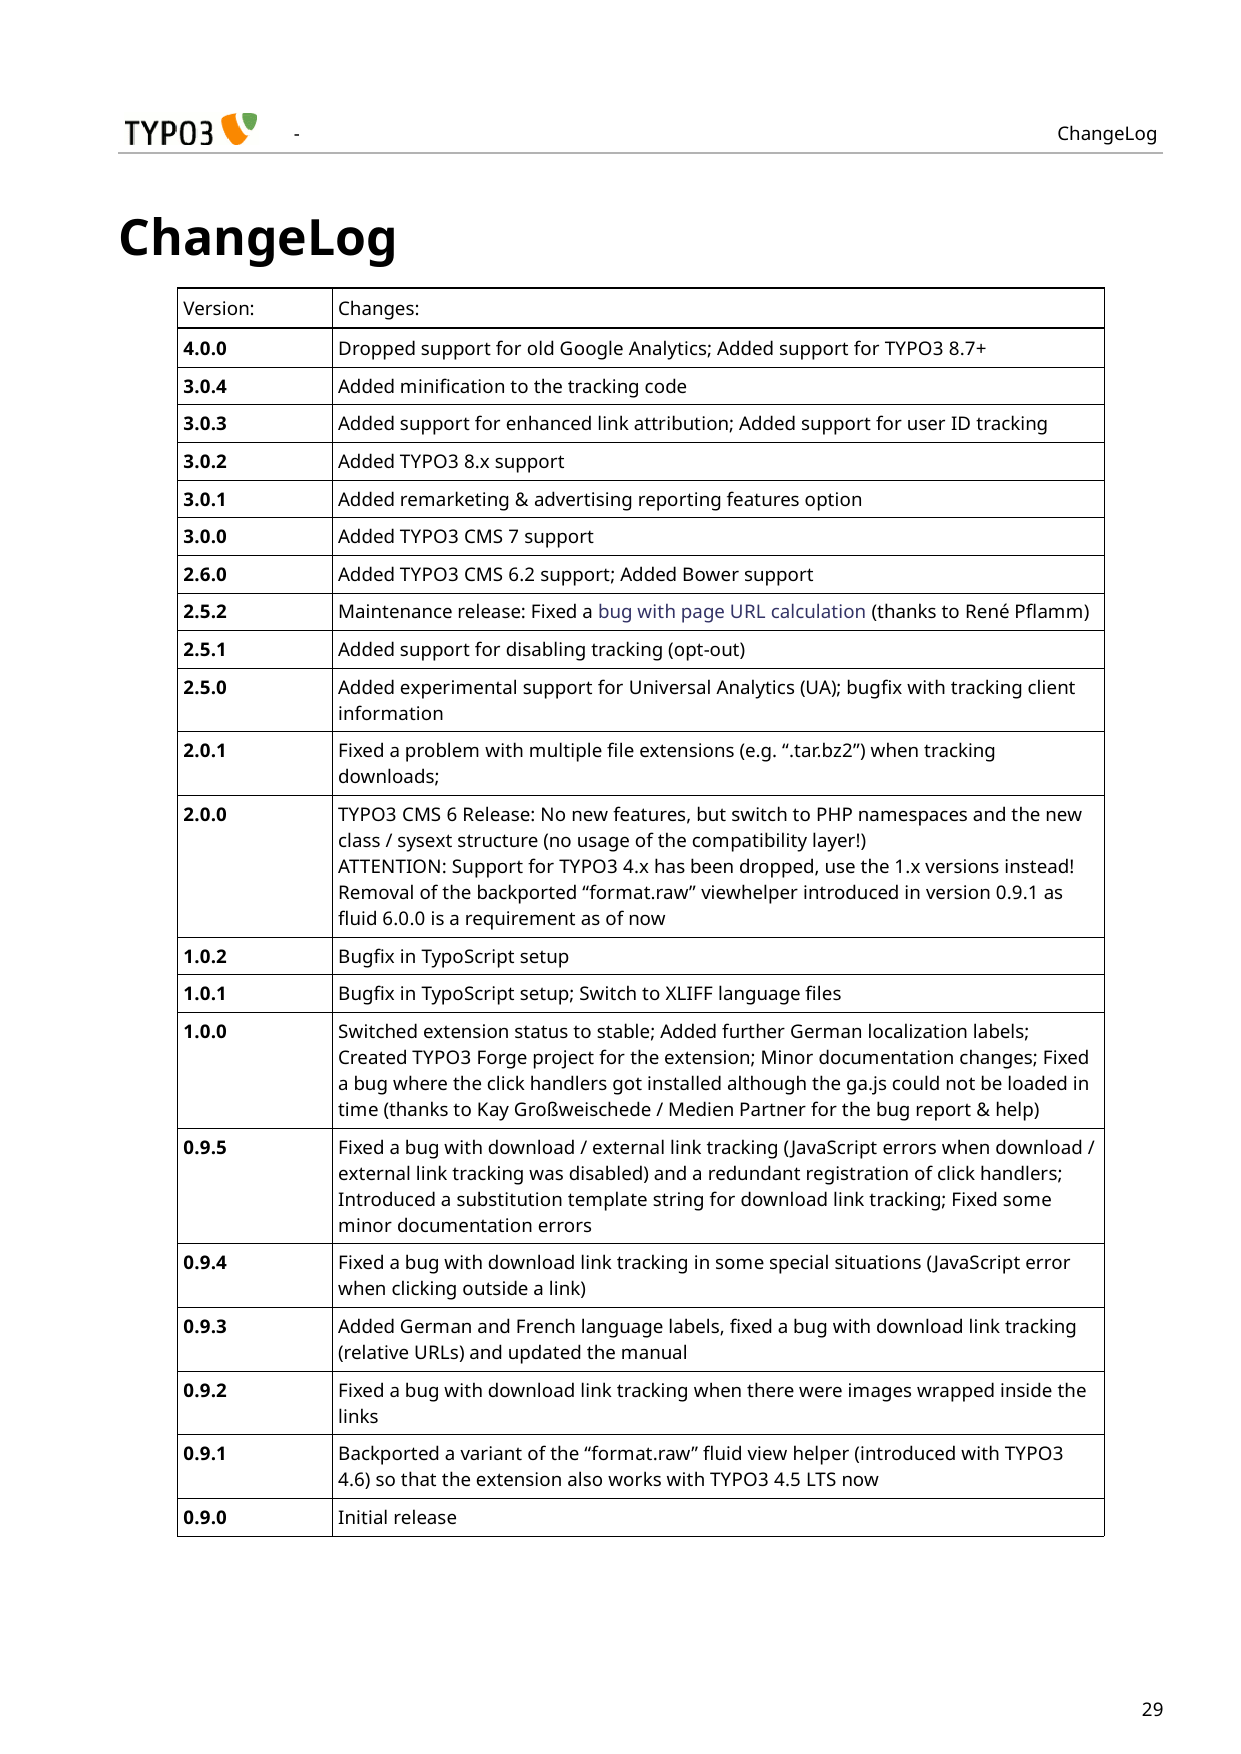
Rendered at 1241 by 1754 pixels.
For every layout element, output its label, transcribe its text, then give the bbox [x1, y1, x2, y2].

table_cell Initial release [333, 1499, 1104, 1536]
table_cell Fixed a bug with download link tracking in some special situations (JavaScript error when clicking outside a link) [333, 1244, 1104, 1307]
table_cell 1.0.0 [178, 1013, 332, 1128]
table_cell 2.0.1 [178, 732, 332, 795]
table_cell Bugfix in TypoScript setup; Switch to XLIFF language files [333, 975, 1104, 1012]
table_cell Maintenance release: Fixed a bug with page URL calculation (thanks to René Pflamm) [333, 594, 1104, 630]
table_header Version: [178, 289, 332, 327]
table_cell Switched extension status to stable; Added further German localization labels; Created TYPO3 Forge project for the extension; Minor documentation changes; Fixed a bug where the click handlers got installed although the ga.js could not be loaded in time (thanks to Kay Großweischede / Medien Partner for the bug report & help) [333, 1013, 1104, 1128]
table_cell 2.5.1 [178, 631, 332, 668]
table_cell 1.0.1 [178, 975, 332, 1012]
table_cell Dropped support for old Google Analytics; Added support for TYPO3 8.7+ [333, 329, 1104, 367]
table_cell 0.9.4 [178, 1244, 332, 1307]
table_header Changes: [333, 289, 1104, 327]
table_cell 3.0.4 [178, 368, 332, 404]
table_cell 3.0.0 [178, 518, 332, 555]
table_cell Added German and French language labels, fixed a bug with download link tracking (relative URLs) and updated the manual [333, 1308, 1104, 1371]
table_cell 3.0.1 [178, 481, 332, 517]
table_cell Added experimental support for Universal Analytics (UA); bugfix with tracking client information [333, 669, 1104, 731]
table_cell Backported a variant of the “format.raw” fluid view helper (introduced with TYPO3 4.6) so that the extension also works with TYPO3 4.5 LTS now [333, 1435, 1104, 1498]
table_cell 0.9.5 [178, 1129, 332, 1243]
table_cell 2.6.0 [178, 556, 332, 593]
table_cell 0.9.0 [178, 1499, 332, 1536]
table_cell Added support for disabling tracking (opt-out) [333, 631, 1104, 668]
table_cell 2.5.0 [178, 669, 332, 731]
table_cell 0.9.3 [178, 1308, 332, 1371]
table_cell Bugfix in TypoScript setup [333, 938, 1104, 974]
table_cell Added TYPO3 CMS 6.2 support; Added Bower support [333, 556, 1104, 593]
table_cell 4.0.0 [178, 329, 332, 367]
table_cell Added TYPO3 8.x support [333, 443, 1104, 480]
table_cell 3.0.2 [178, 443, 332, 480]
table_cell Fixed a problem with multiple file extensions (e.g. “.tar.bz2”) when tracking downloads; [333, 732, 1104, 795]
picture [124, 112, 260, 145]
table_cell Added remarketing & advertising reporting features option [333, 481, 1104, 517]
table_cell Fixed a bug with download link tracking when there were images wrapped inside the links [333, 1372, 1104, 1434]
table_cell Added minification to the tracking code [333, 368, 1104, 404]
table_cell 0.9.1 [178, 1435, 332, 1498]
subtitle ChangeLog [118, 202, 1163, 269]
table_cell Added TYPO3 CMS 7 support [333, 518, 1104, 555]
table_cell Fixed a bug with download / external link tracking (JavaScript errors when download / external link tracking was disabled) and a redundant registration of click handlers; Introduced a substitution template string for download link tracking; Fixed some minor documentation errors [333, 1129, 1104, 1243]
table_cell 0.9.2 [178, 1372, 332, 1434]
table_cell 1.0.2 [178, 938, 332, 974]
table_cell 3.0.3 [178, 405, 332, 442]
table_cell Added support for enhanced link attribution; Added support for user ID tracking [333, 405, 1104, 442]
table_cell 2.5.2 [178, 594, 332, 630]
table_cell TYPO3 CMS 6 Release: No new features, but switch to PHP namespaces and the new class / sysext structure (no usage of the compatibility layer!) ATTENTION: Support for TYPO3 4.x has been dropped, use the 1.x versions instead! Removal of the backported “format.raw” viewhelper introduced in version 0.9.1 as fluid 6.0.0 is a requirement as of now [333, 796, 1104, 937]
table_cell 2.0.0 [178, 796, 332, 937]
